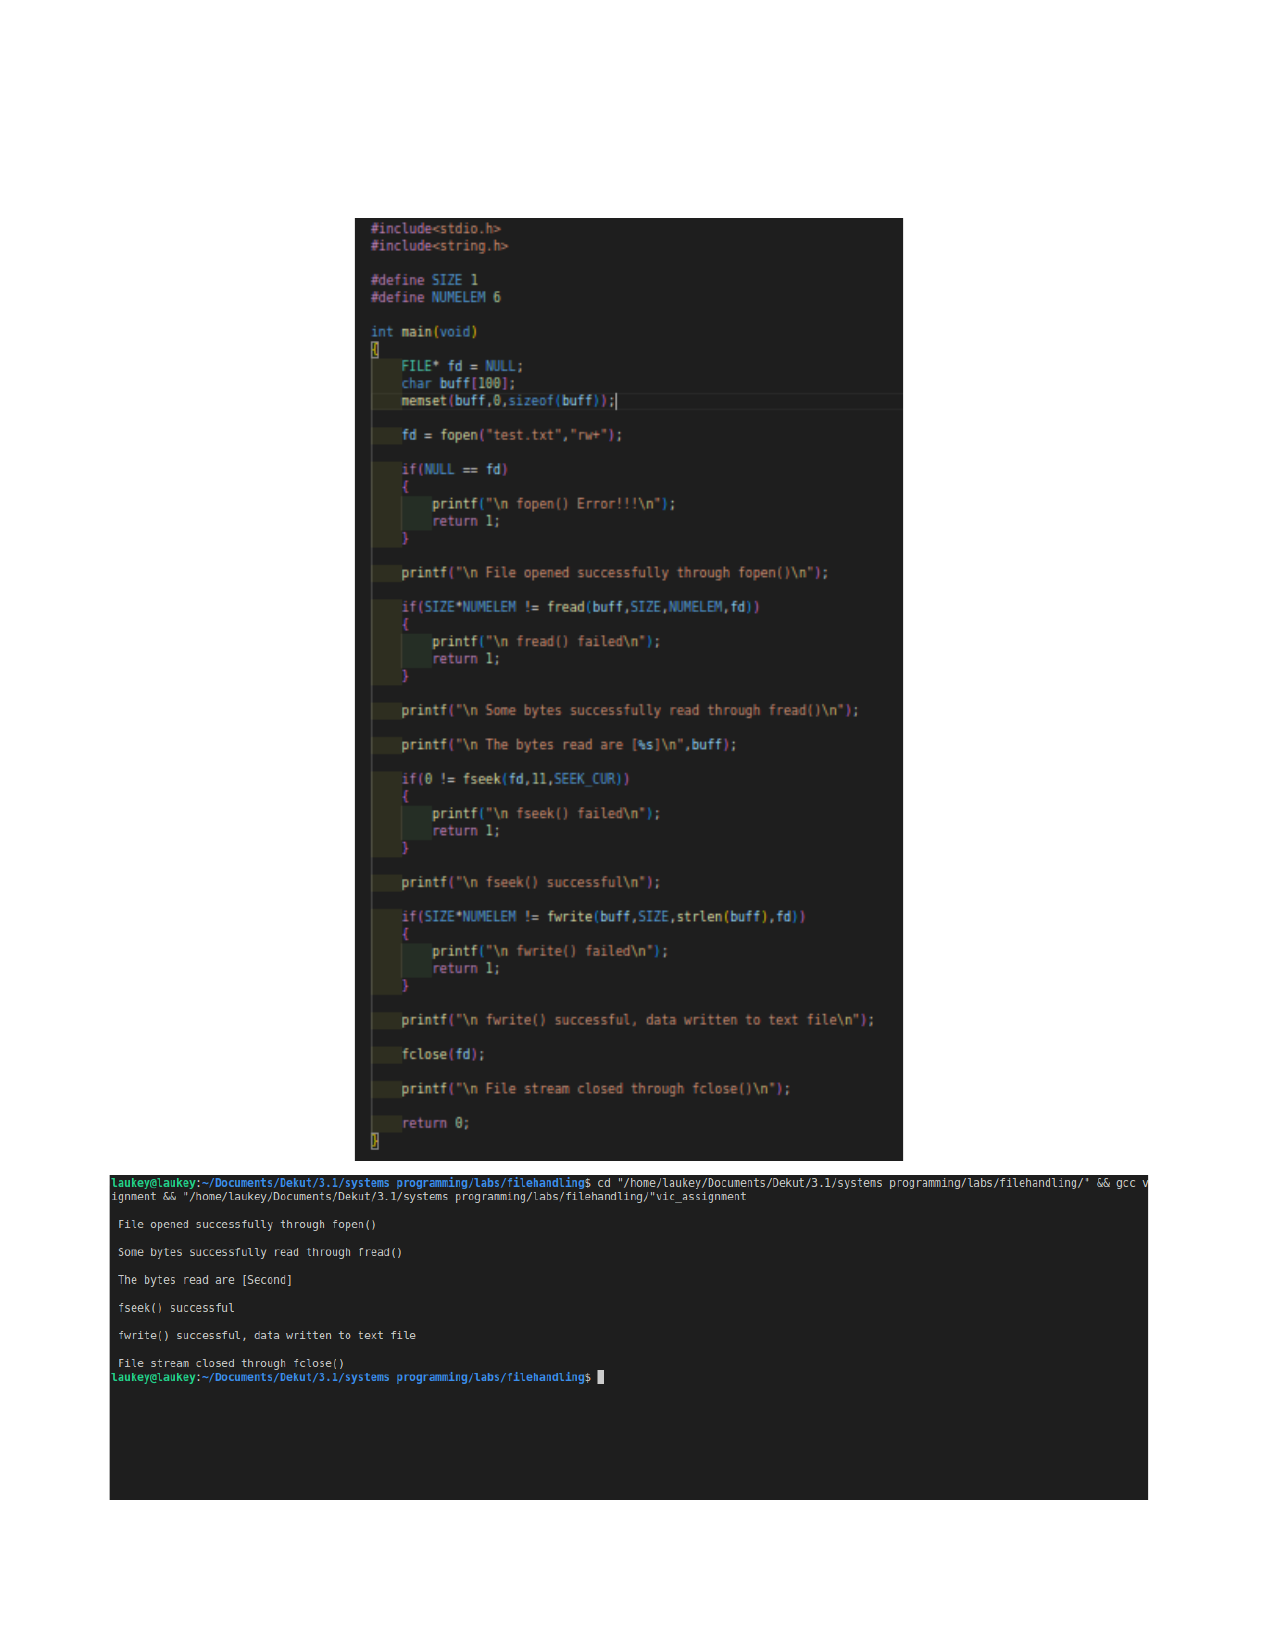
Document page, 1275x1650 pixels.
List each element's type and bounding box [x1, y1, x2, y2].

picture [109, 1175, 1149, 1500]
picture [354, 218, 904, 1161]
